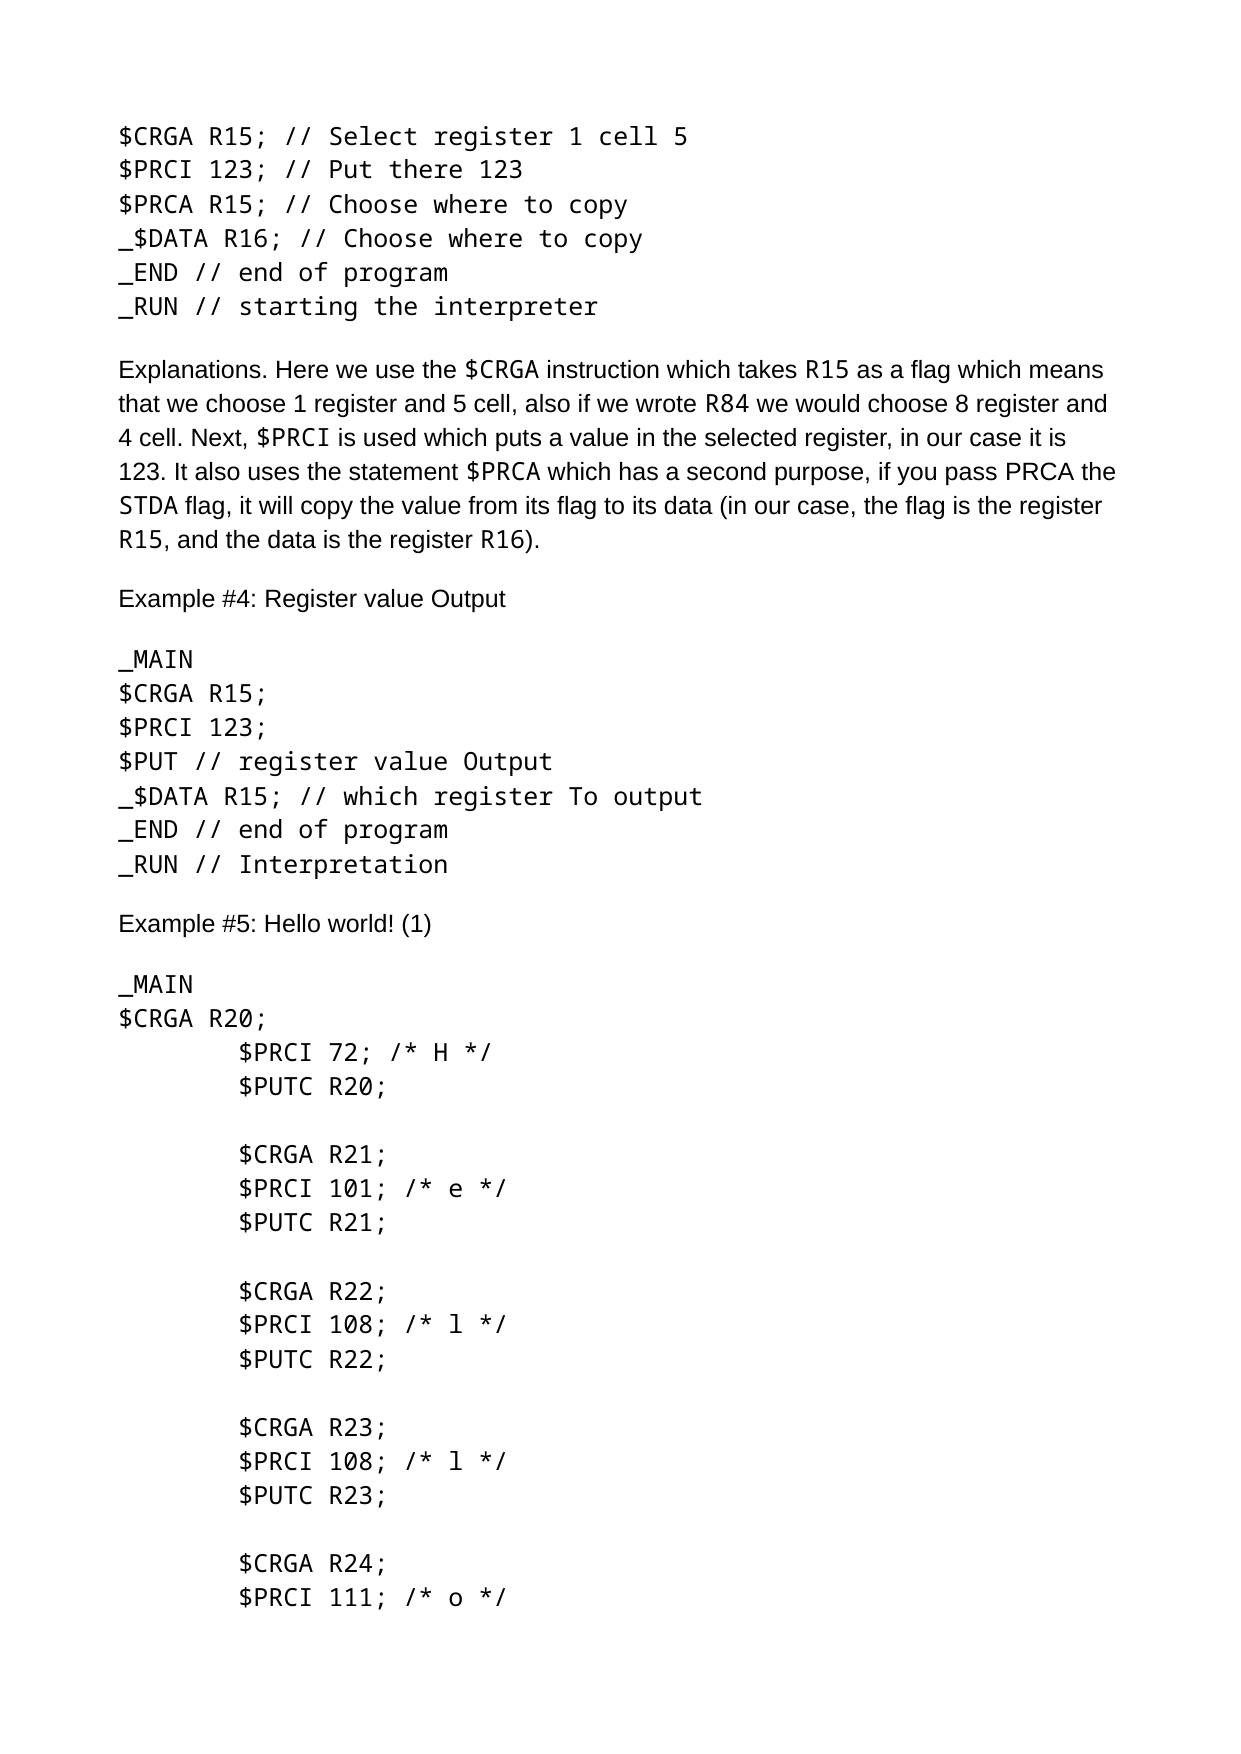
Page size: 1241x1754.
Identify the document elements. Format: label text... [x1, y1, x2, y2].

text $CRGA R20; [118, 1001, 1122, 1035]
text _MAIN [118, 642, 1122, 676]
text $CRGA R15; // Select register 1 cell 5 [118, 118, 1122, 152]
text _END // end of program [118, 254, 1122, 288]
text Example #4: Register value Output [118, 584, 1122, 613]
text $PUTC R23; [118, 1477, 1122, 1512]
text _MAIN [118, 967, 1122, 1001]
text Example #5: Hello world! (1) [118, 909, 1122, 938]
text $PRCI 123; [118, 710, 1122, 744]
text $CRGA R24; [118, 1546, 1122, 1580]
text $CRGA R23; [118, 1409, 1122, 1443]
text _$DATA R16; // Choose where to copy [118, 220, 1122, 254]
text $PRCI 108; /* l */ [118, 1307, 1122, 1341]
text _RUN // Interpretation [118, 846, 1122, 880]
text $PRCI 72; /* H */ [118, 1035, 1122, 1069]
text $PUTC R22; [118, 1341, 1122, 1375]
text $PRCI 101; /* e */ [118, 1171, 1122, 1205]
text $PUTC R21; [118, 1205, 1122, 1239]
text _RUN // starting the interpreter [118, 288, 1122, 322]
text $PRCI 111; /* o */ [118, 1580, 1122, 1614]
text $PRCI 123; // Put there 123 [118, 152, 1122, 186]
text $PRCI 108; /* l */ [118, 1443, 1122, 1477]
text $CRGA R22; [118, 1273, 1122, 1307]
text $PRCA R15; // Choose where to copy [118, 186, 1122, 220]
text Explanations. Here we use the $CRGA instruction which takes R15 as a flag which means that we choose 1 register and 5 cell, also if we wrote R84 we would choose 8 register and 4 cell. Next, $PRCI is used which puts a value in the selected register, in our case it is 123. It also uses the statement $PRCA which has a second purpose, if you pass PRCA the STDA flag, it will copy the value from its flag to its data (in our case, the flag is the register R15, and the data is the register R16). [118, 351, 1122, 556]
text $PUT // register value Output [118, 744, 1122, 778]
text $PUTC R20; [118, 1069, 1122, 1103]
text $CRGA R21; [118, 1137, 1122, 1171]
text _$DATA R15; // which register To output [118, 778, 1122, 812]
text _END // end of program [118, 812, 1122, 846]
text $CRGA R15; [118, 676, 1122, 710]
